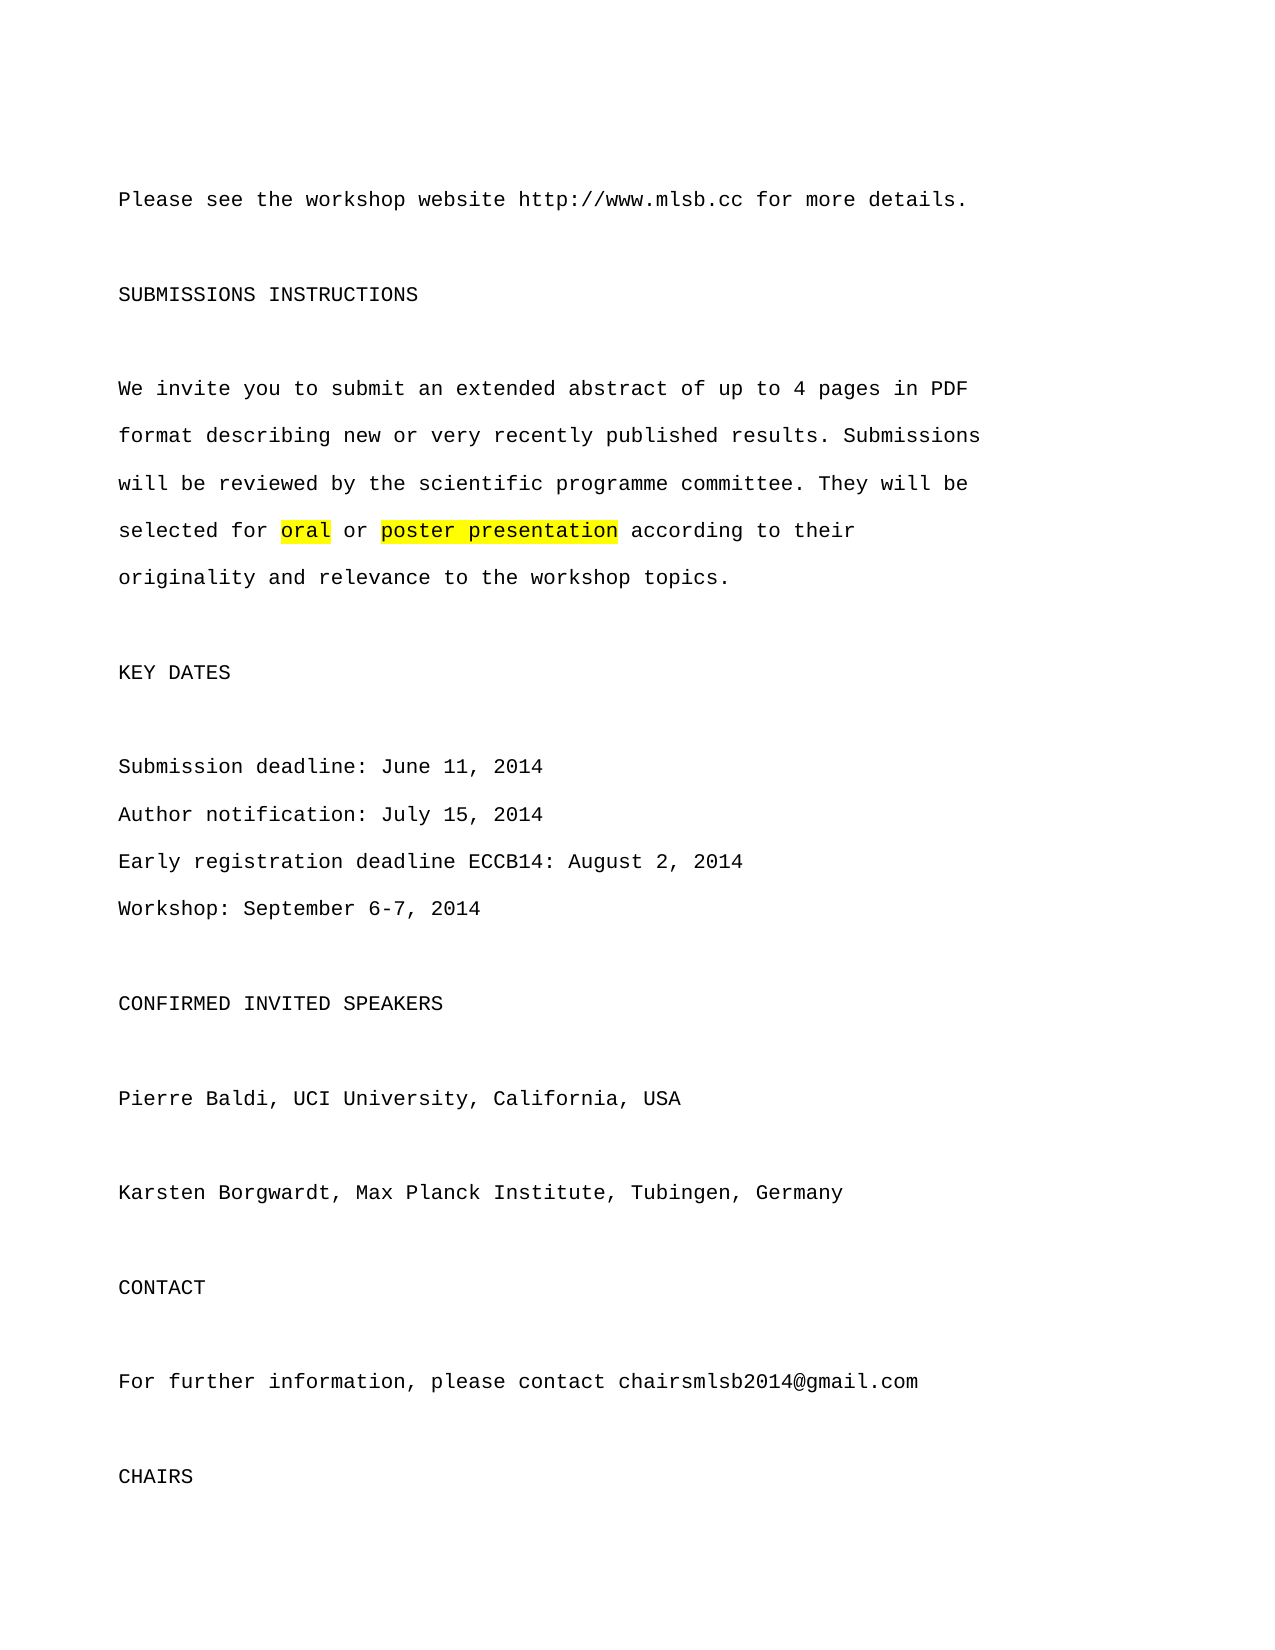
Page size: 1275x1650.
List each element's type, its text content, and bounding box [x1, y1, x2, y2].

text Workshop: September 6-7, 2014 [118, 898, 1157, 922]
text will be reviewed by the scientific programme committee. They will be [118, 473, 1157, 496]
text selected for oral or poster presentation according to their [118, 520, 1157, 544]
text SUBMISSIONS INSTRUCTIONS [118, 284, 1157, 307]
text originality and relevance to the workshop topics. [118, 567, 1157, 591]
text Please see the workshop website http://www.mlsb.cc for more details. [118, 189, 1157, 213]
text CONFIRMED INVITED SPEAKERS [118, 993, 1157, 1017]
text Submission deadline: June 11, 2014 [118, 757, 1157, 780]
text We invite you to submit an extended abstract of up to 4 pages in PDF [118, 378, 1157, 402]
text Karsten Borgwardt, Max Planck Institute, Tubingen, Germany [118, 1182, 1157, 1206]
text Early registration deadline ECCB14: August 2, 2014 [118, 851, 1157, 875]
text For further information, please contact chairsmlsb2014@gmail.com [118, 1371, 1157, 1395]
text CHAIRS [118, 1466, 1157, 1489]
text KEY DATES [118, 662, 1157, 686]
text CONTACT [118, 1277, 1157, 1300]
text Author notification: July 15, 2014 [118, 804, 1157, 827]
text Pierre Baldi, UCI University, California, USA [118, 1088, 1157, 1111]
text format describing new or very recently published results. Submissions [118, 426, 1157, 449]
